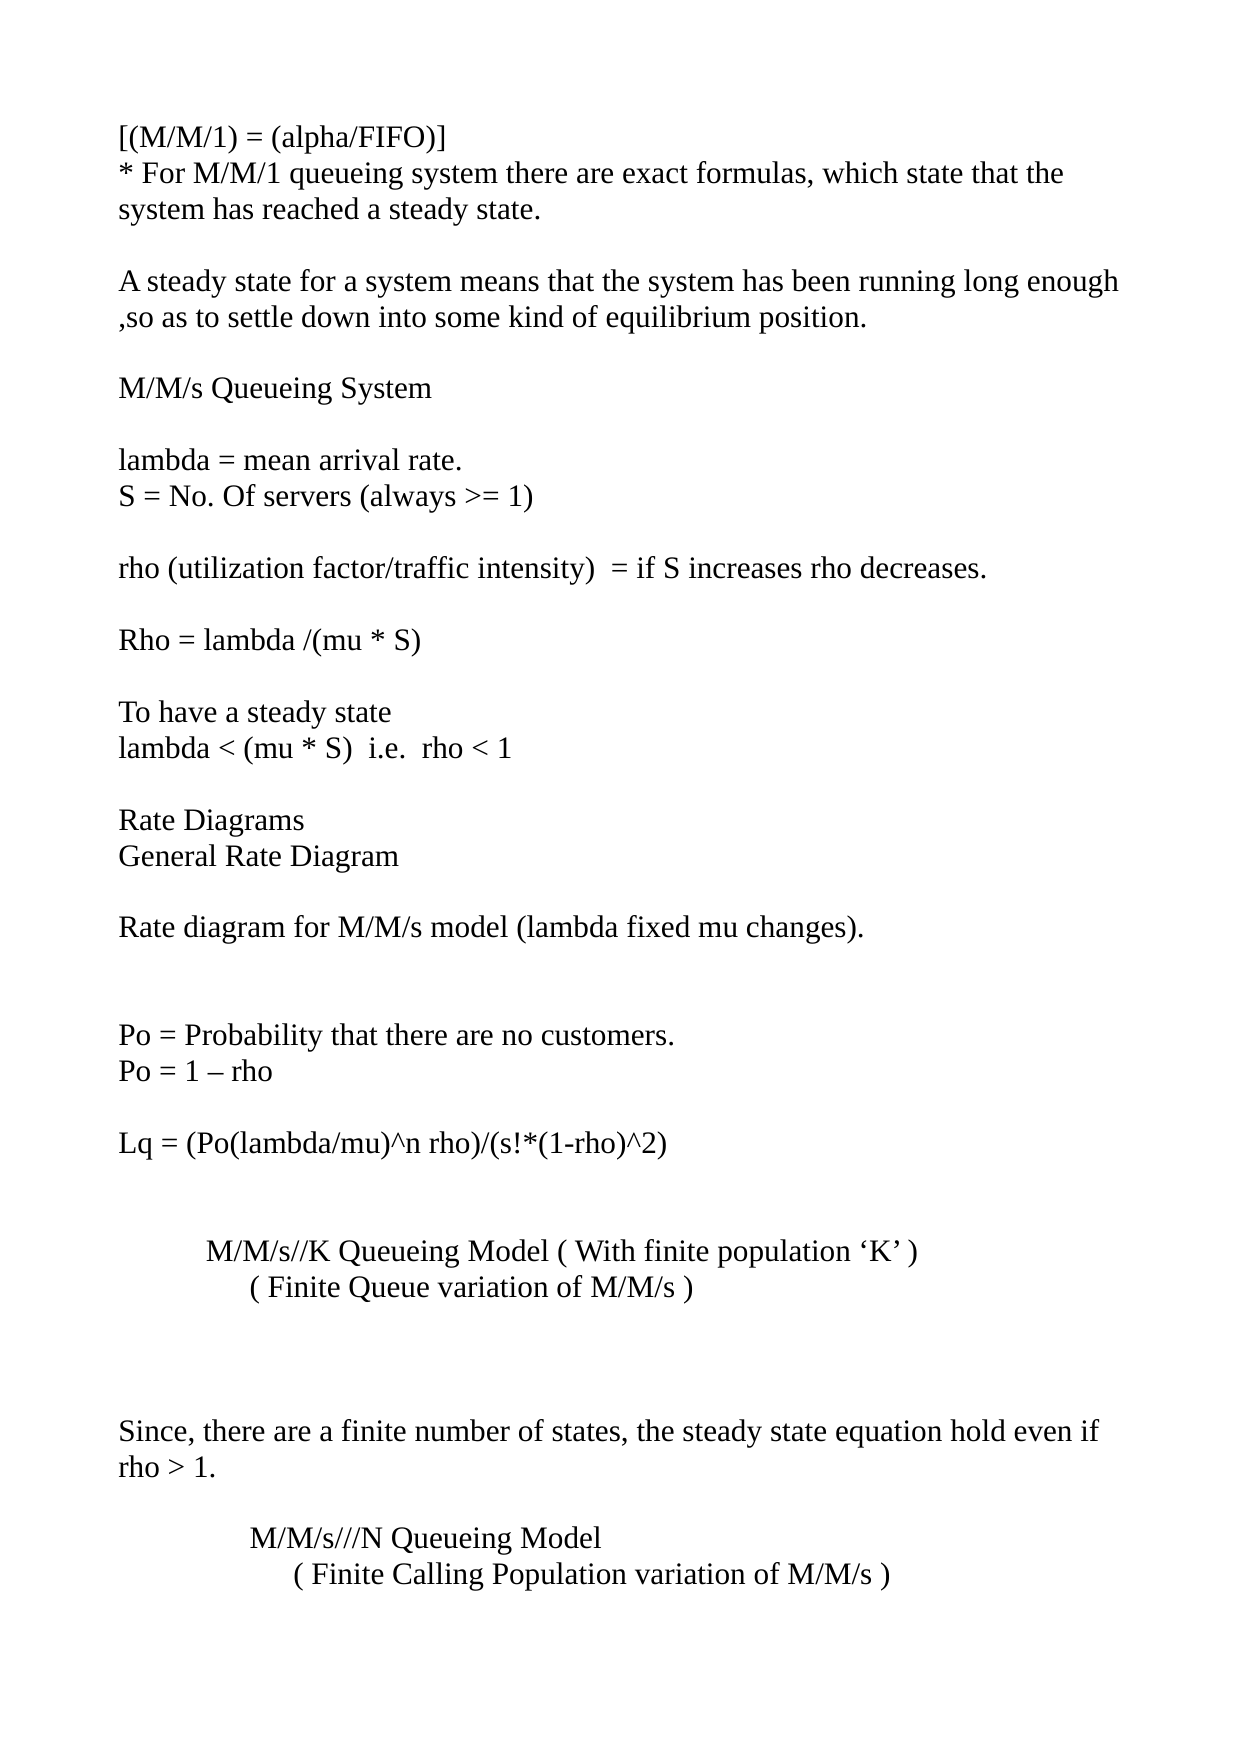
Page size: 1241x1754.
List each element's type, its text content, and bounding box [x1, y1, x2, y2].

text ( Finite Queue variation of M/M/s ) [118, 1268, 1122, 1304]
text S = No. Of servers (always >= 1) [118, 477, 1122, 513]
text M/M/s///N Queueing Model [118, 1520, 1122, 1556]
text Rate Diagrams [118, 801, 1122, 837]
text Rate diagram for M/M/s model (lambda fixed mu changes). [118, 909, 1122, 945]
text lambda = mean arrival rate. [118, 442, 1122, 477]
text rho (utilization factor/traffic intensity) = if S increases rho decreases. [118, 549, 1122, 585]
text Rho = lambda /(mu * S) [118, 621, 1122, 657]
text Since, there are a finite number of states, the steady state equation hold even if rho > 1. [118, 1412, 1122, 1484]
text M/M/s Queueing System [118, 370, 1122, 406]
text lambda < (mu * S) i.e. rho < 1 [118, 729, 1122, 765]
text Po = Probability that there are no customers. [118, 1017, 1122, 1052]
text A steady state for a system means that the system has been running long enough ,so as to settle down into some kind of equilibrium position. [118, 262, 1122, 334]
text General Rate Diagram [118, 837, 1122, 873]
text ( Finite Calling Population variation of M/M/s ) [118, 1556, 1122, 1592]
text M/M/s//K Queueing Model ( With finite population ‘K’ ) [118, 1232, 1122, 1268]
text Po = 1 – rho [118, 1052, 1122, 1088]
text Lq = (Po(lambda/mu)^n rho)/(s!*(1-rho)^2) [118, 1124, 1122, 1160]
text [(M/M/1) = (alpha/FIFO)] [118, 118, 1122, 154]
text * For M/M/1 queueing system there are exact formulas, which state that the system has reached a steady state. [118, 154, 1122, 226]
text To have a steady state [118, 693, 1122, 729]
